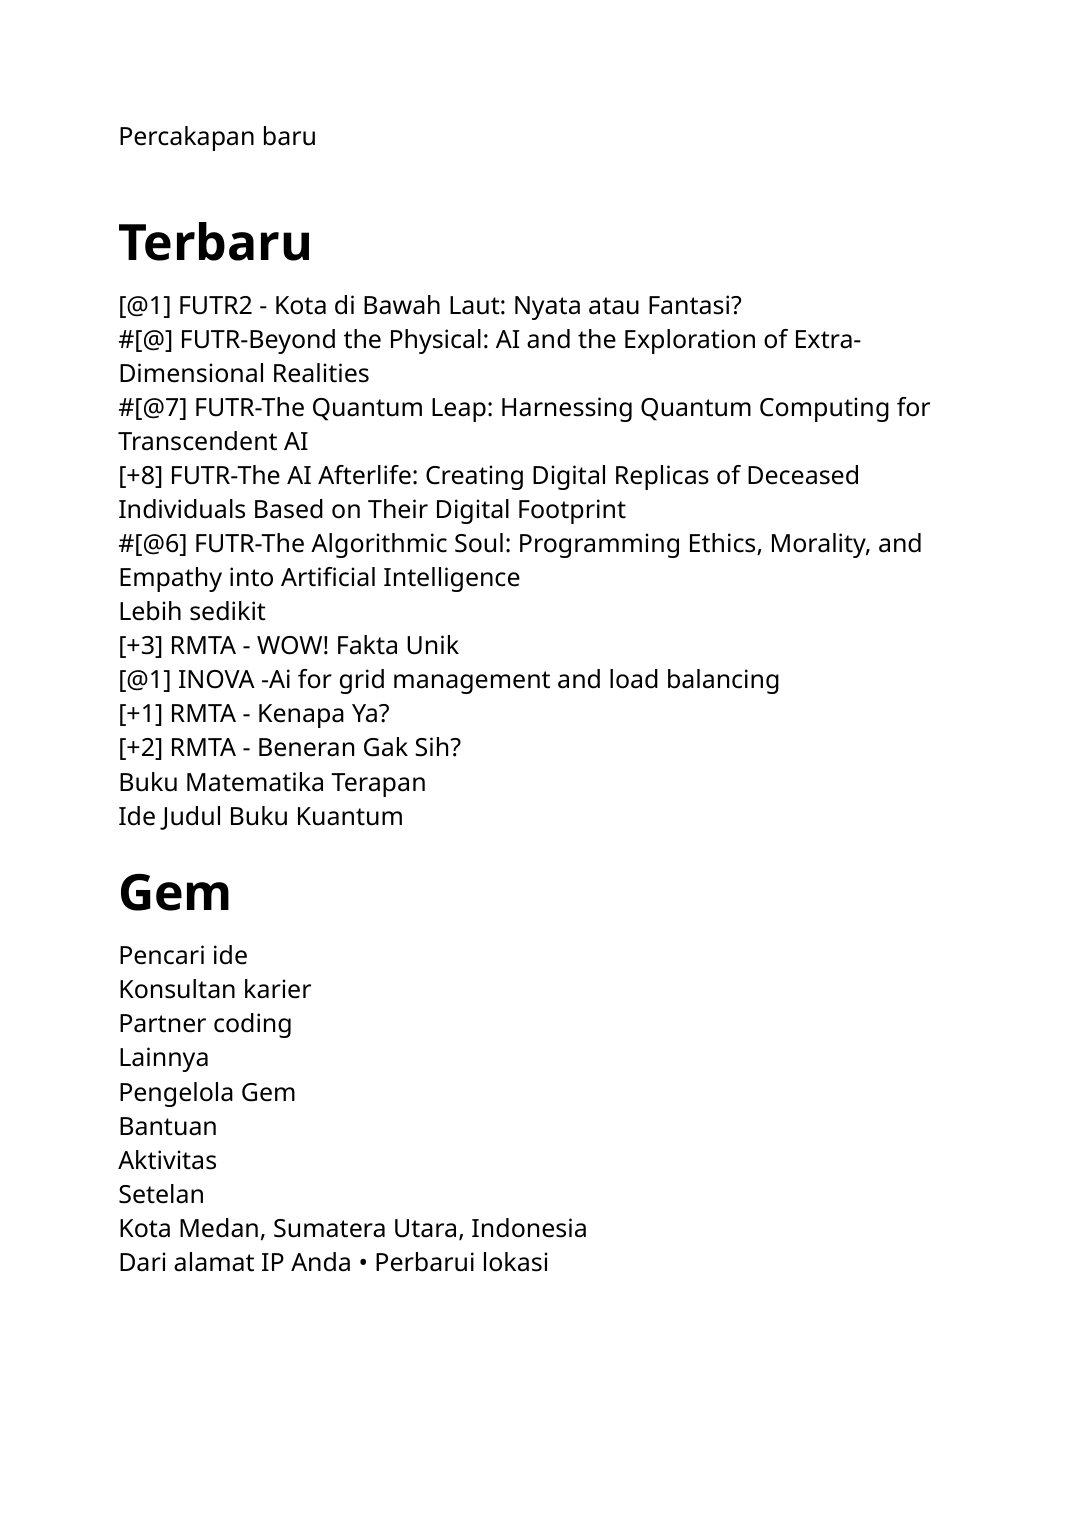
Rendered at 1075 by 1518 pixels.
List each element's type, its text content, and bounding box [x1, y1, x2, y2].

text #[@] FUTR-Beyond the Physical: AI and the Exploration of Extra-Dimensional Realities [118, 321, 957, 389]
text [+8] FUTR-The AI Afterlife: Creating Digital Replicas of Deceased Individuals Based on Their Digital Footprint [118, 458, 957, 526]
text [+2] RMTA - Beneran Gak Sih? [118, 730, 957, 764]
text Lainnya [118, 1040, 957, 1074]
text [+3] RMTA - WOW! Fakta Unik [118, 628, 957, 662]
text [@1] FUTR2 - Kota di Bawah Laut: Nyata atau Fantasi? [118, 287, 957, 321]
text Lebih sedikit [118, 594, 957, 628]
text Bantuan [118, 1108, 957, 1142]
text Ide Judul Buku Kuantum [118, 798, 957, 832]
text Buku Matematika Terapan [118, 764, 957, 798]
text Pengelola Gem [118, 1074, 957, 1108]
text #[@7] FUTR-The Quantum Leap: Harnessing Quantum Computing for Transcendent AI [118, 389, 957, 458]
text Aktivitas [118, 1142, 957, 1176]
subtitle Terbaru [118, 207, 957, 275]
text [+1] RMTA - Kenapa Ya? [118, 696, 957, 730]
subtitle Gem [118, 857, 957, 925]
text Setelan [118, 1176, 957, 1210]
text Percakapan baru [118, 118, 957, 152]
text Kota Medan, Sumatera Utara, Indonesia Dari alamat IP Anda • Perbarui lokasi [118, 1210, 957, 1278]
text [@1] INOVA -Ai for grid management and load balancing [118, 662, 957, 696]
text Konsultan karier [118, 972, 957, 1006]
text #[@6] FUTR-The Algorithmic Soul: Programming Ethics, Morality, and Empathy into Artificial Intelligence [118, 526, 957, 594]
text Partner coding [118, 1006, 957, 1040]
text Pencari ide [118, 938, 957, 972]
